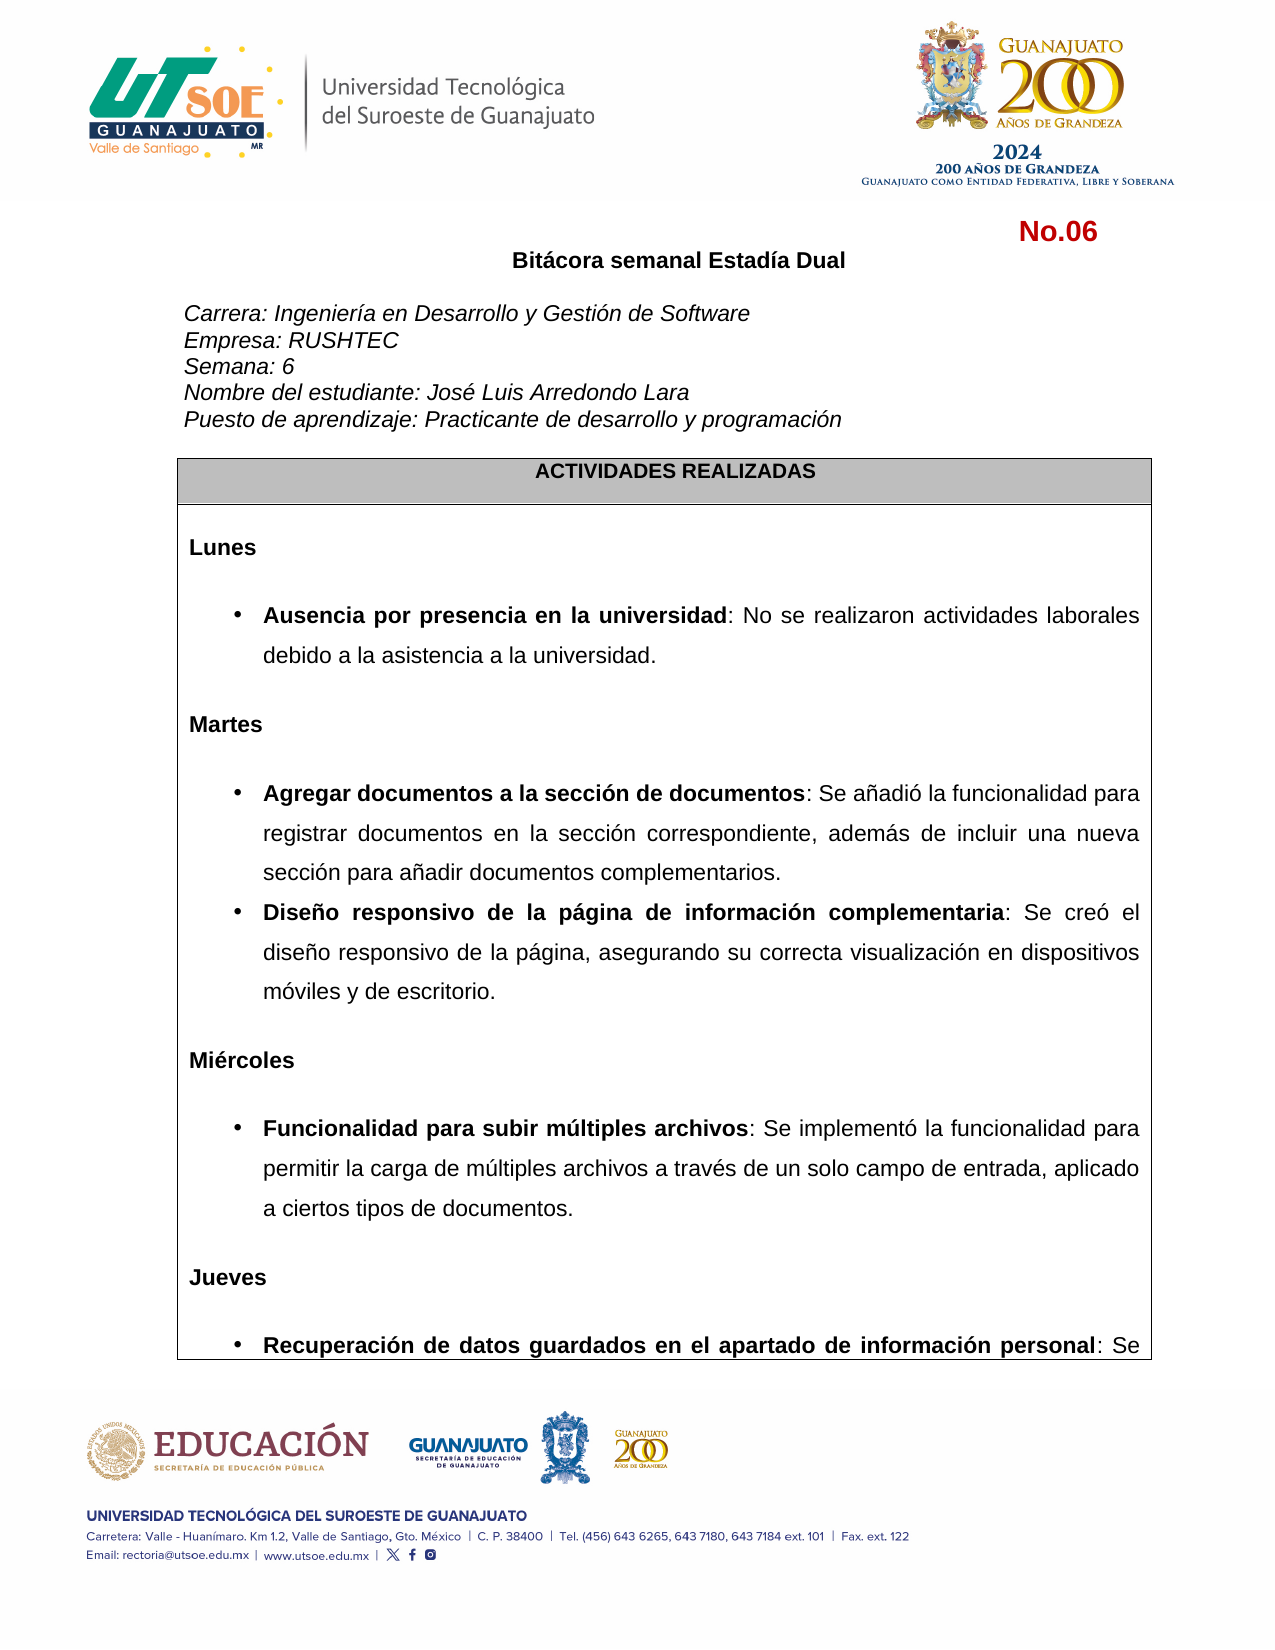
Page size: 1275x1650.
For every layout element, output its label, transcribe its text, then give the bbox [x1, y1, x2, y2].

text No.06 [177, 214, 1098, 247]
table_cell Lunes Ausencia por presencia en la universidad: No se realizaron actividades laborales debido a la asistencia a la universidad. Martes Agregar documentos a la sección de documentos: Se añadió la funcionalidad para registrar documentos en la sección correspondiente, además de incluir una nueva sección para añadir documentos complementarios. Diseño responsivo de la página de información complementaria: Se creó el diseño responsivo de la página, asegurando su correcta visualización en dispositivos móviles y de escritorio. Miércoles Funcionalidad para subir múltiples archivos: Se implementó la funcionalidad para permitir la carga de múltiples archivos a través de un solo campo de entrada, aplicado a ciertos tipos de documentos. Jueves Recuperación de datos guardados en el apartado de información personal: Se [178, 505, 1151, 1359]
text Carrera: Ingeniería en Desarrollo y Gestión de Software [177, 300, 1098, 327]
text Bitácora semanal Estadía Dual [177, 247, 1098, 274]
table_header ACTIVIDADES REALIZADAS [178, 459, 1151, 503]
text Nombre del estudiante: José Luis Arredondo Lara [177, 379, 1098, 406]
picture [0, 0, 1275, 201]
picture [0, 1389, 1275, 1649]
text Semana: 6 [177, 353, 1098, 379]
text Empresa: RUSHTEC [177, 327, 1098, 353]
text Puesto de aprendizaje: Practicante de desarrollo y programación [177, 406, 1098, 432]
